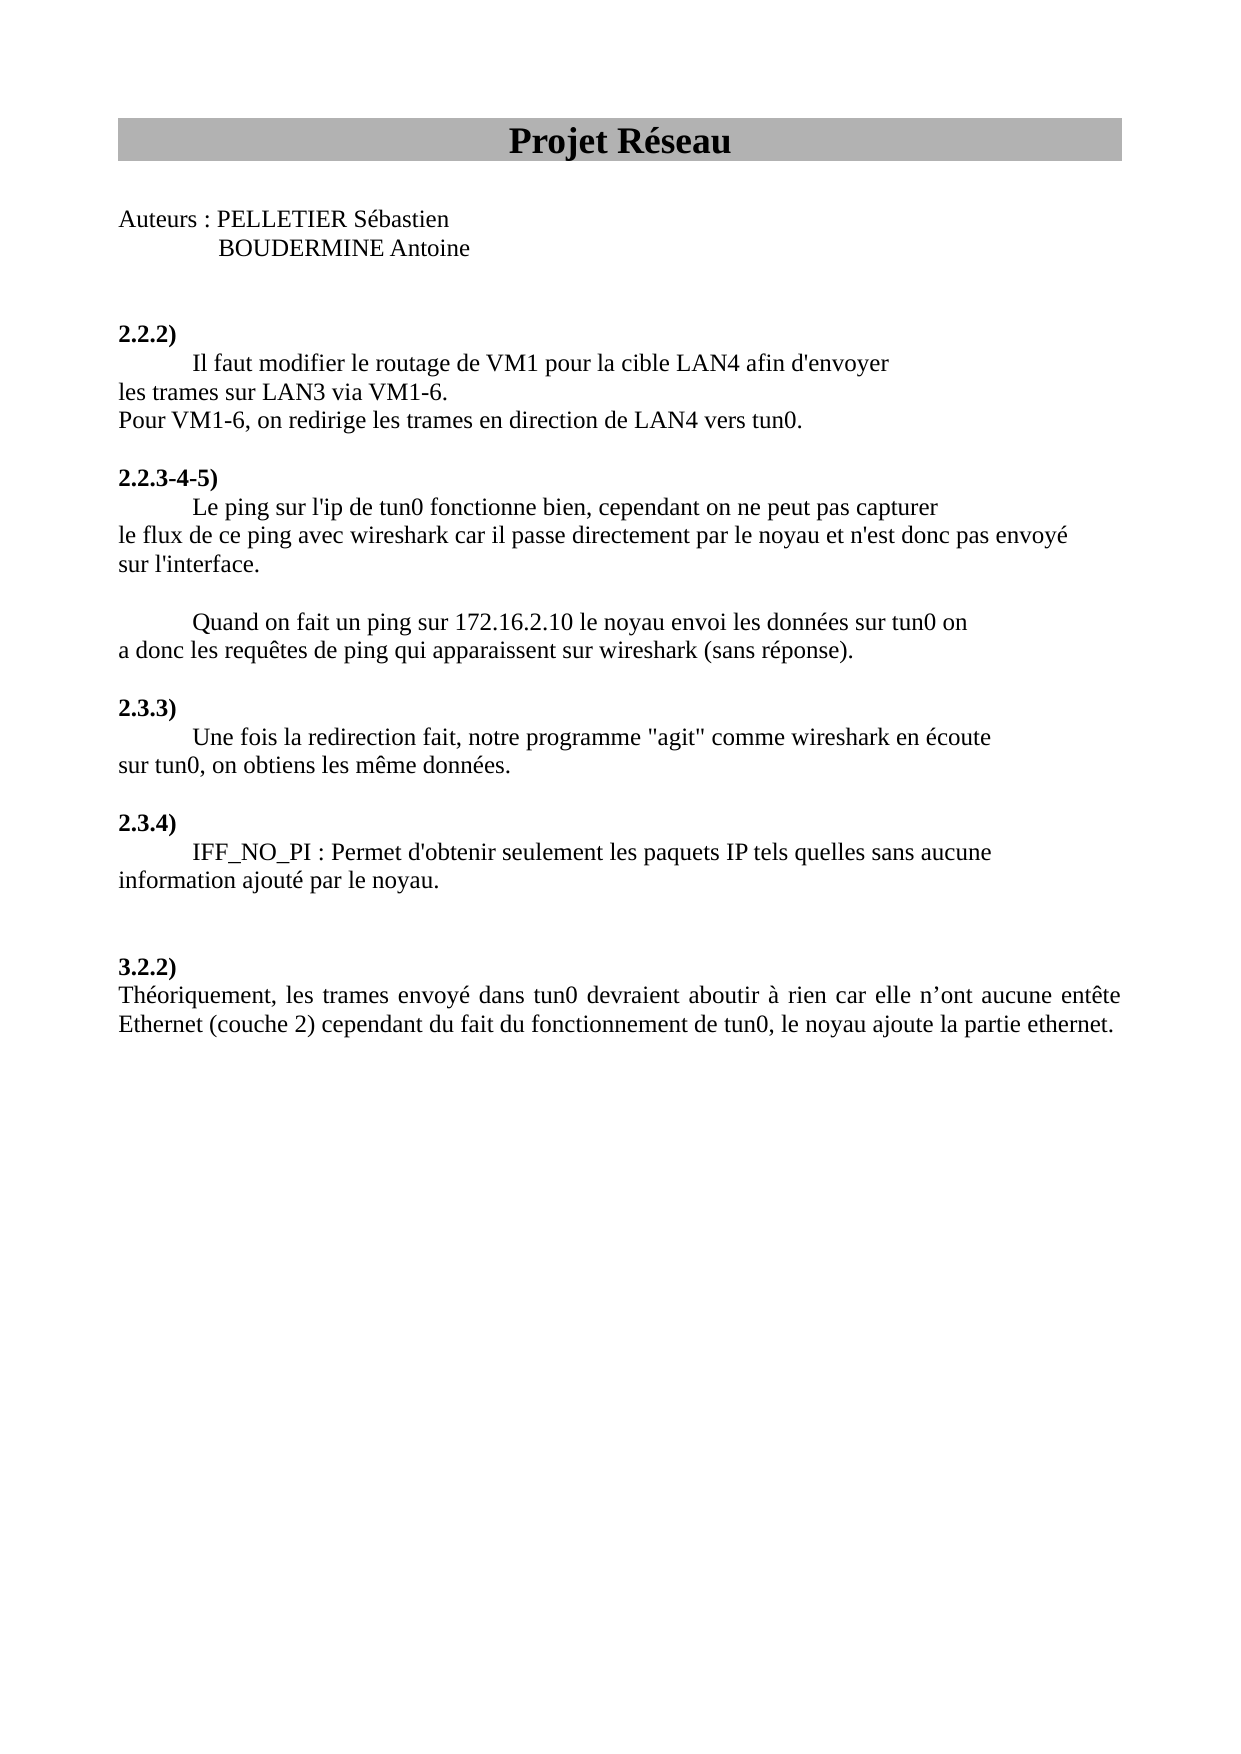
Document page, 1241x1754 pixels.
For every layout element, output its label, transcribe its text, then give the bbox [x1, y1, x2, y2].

text Auteurs : PELLETIER Sébastien [118, 204, 1122, 233]
text 2.3.3) [118, 693, 1122, 722]
text IFF_NO_PI : Permet d'obtenir seulement les paquets IP tels quelles sans aucune [118, 837, 1122, 866]
text les trames sur LAN3 via VM1-6. [118, 377, 1122, 406]
text Projet Réseau [118, 118, 1122, 161]
text 2.2.2) [118, 319, 1122, 348]
text information ajouté par le noyau. [118, 866, 1122, 894]
text le flux de ce ping avec wireshark car il passe directement par le noyau et n'est donc pas envoyé [118, 521, 1122, 549]
text Quand on fait un ping sur 172.16.2.10 le noyau envoi les données sur tun0 on [118, 607, 1122, 636]
text 2.3.4) [118, 808, 1122, 837]
text BOUDERMINE Antoine [118, 233, 1122, 262]
text sur tun0, on obtiens les même données. [118, 751, 1122, 779]
text 3.2.2) [118, 952, 1122, 981]
text 2.2.3-4-5) [118, 463, 1122, 492]
text Une fois la redirection fait, notre programme "agit" comme wireshark en écoute [118, 722, 1122, 751]
text Théoriquement, les trames envoyé dans tun0 devraient aboutir à rien car elle n’ont aucune entête Ethernet (couche 2) cependant du fait du fonctionnement de tun0, le noyau ajoute la partie ethernet. [118, 981, 1122, 1038]
text Le ping sur l'ip de tun0 fonctionne bien, cependant on ne peut pas capturer [118, 492, 1122, 521]
text a donc les requêtes de ping qui apparaissent sur wireshark (sans réponse). [118, 636, 1122, 664]
text sur l'interface. [118, 549, 1122, 578]
text Il faut modifier le routage de VM1 pour la cible LAN4 afin d'envoyer [118, 348, 1122, 377]
text Pour VM1-6, on redirige les trames en direction de LAN4 vers tun0. [118, 406, 1122, 434]
